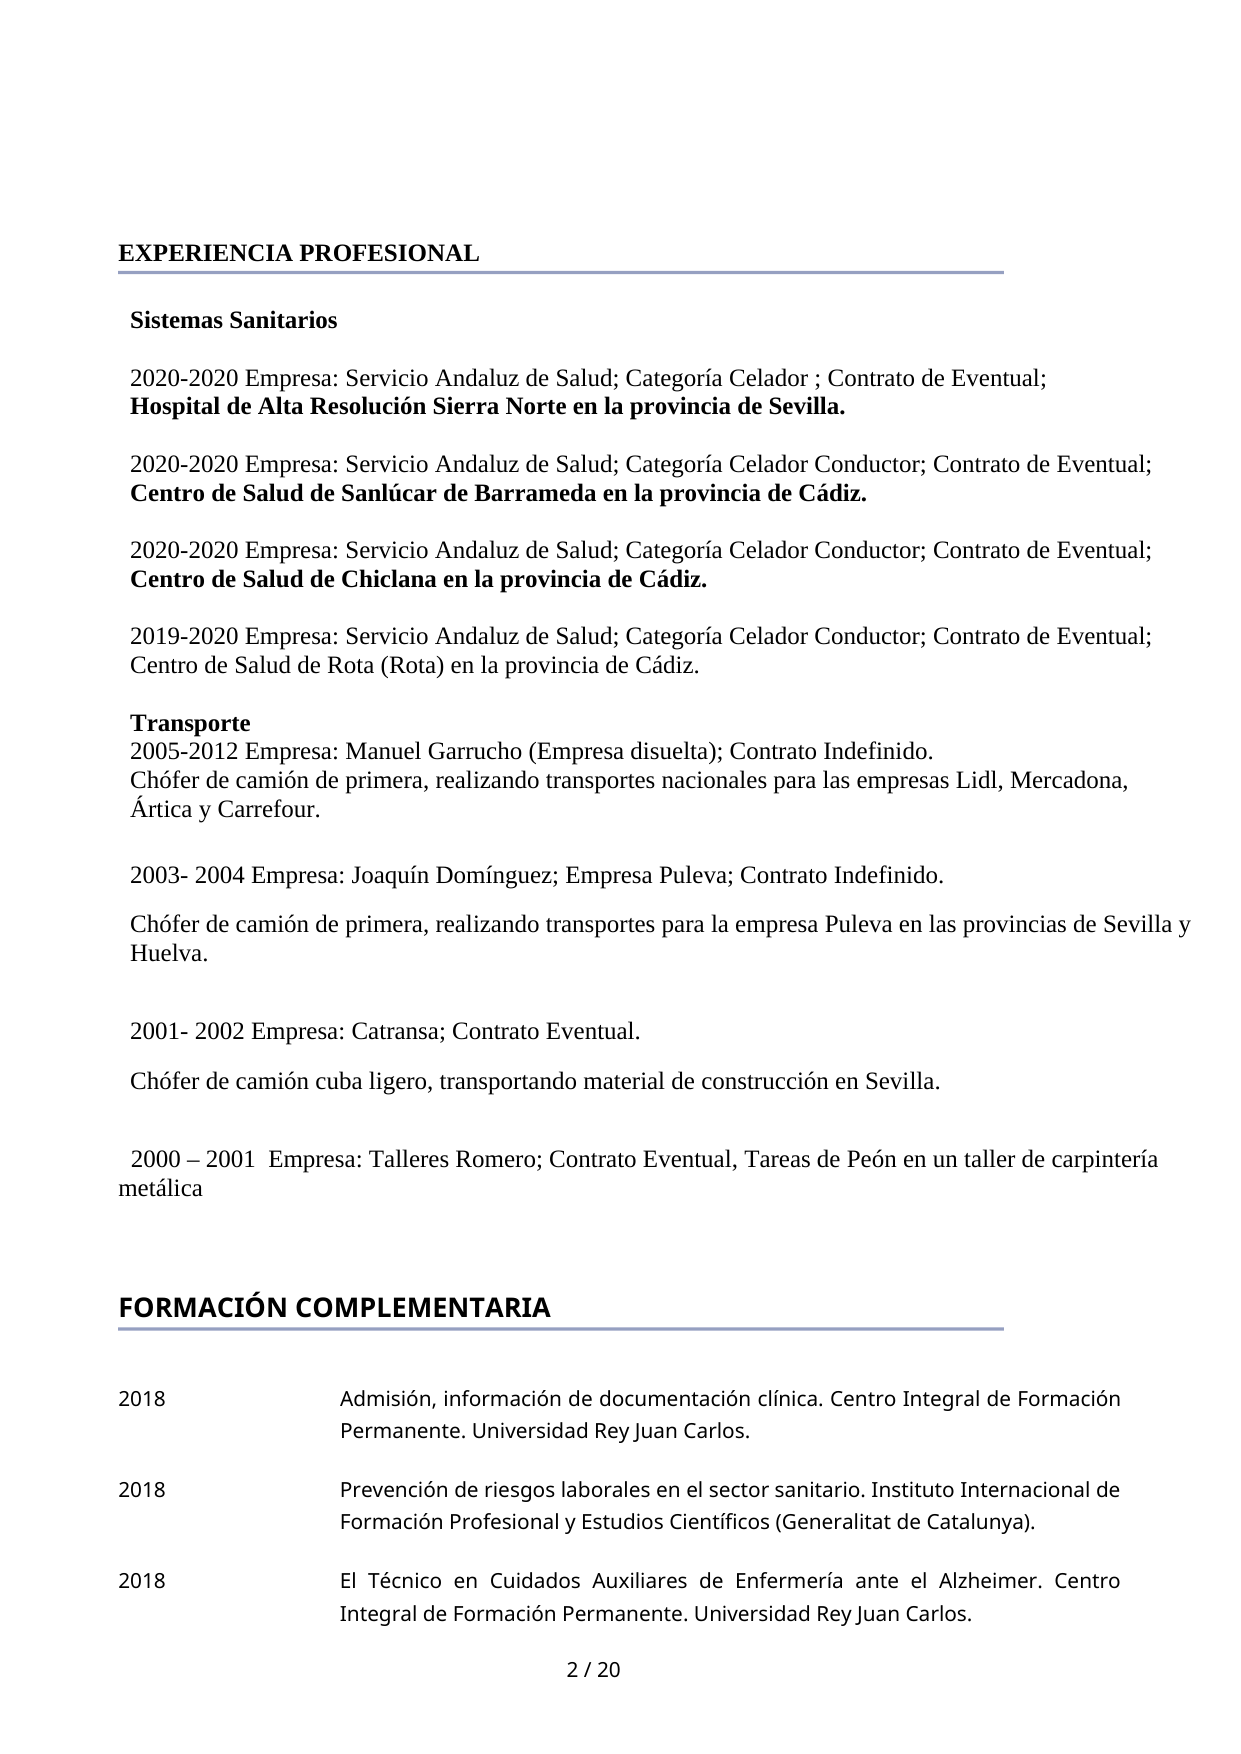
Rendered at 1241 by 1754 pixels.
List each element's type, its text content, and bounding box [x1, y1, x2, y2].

text FORMACIÓN COMPLEMENTARIA [118, 1288, 1122, 1325]
table_cell 2003- 2004 Empresa: Joaquín Domínguez; Empresa Puleva; Contrato Indefinido. Chófer de camión de primera, realizando transportes para la empresa Puleva en las provincias de Sevilla y Huelva. 2001- 2002 Empresa: Catransa; Contrato Eventual. Chófer de camión cuba ligero, transportando material de construcción en Sevilla. 2000 – 2001 Empresa: Talleres Romero; Contrato Eventual, Tareas de Peón en un taller de carpintería metálica [118, 856, 1240, 1206]
text 2018 El Técnico en Cuidados Auxiliares de Enfermería ante el Alzheimer. Centro Integral de Formación Permanente. Universidad Rey Juan Carlos. [118, 1566, 1122, 1627]
text 2018 Admisión, información de documentación clínica. Centro Integral de Formación Permanente. Universidad Rey Juan Carlos. [118, 1384, 1122, 1445]
text 2018 Prevención de riesgos laborales en el sector sanitario. Instituto Internacional de Formación Profesional y Estudios Científicos (Generalitat de Catalunya). [118, 1475, 1122, 1536]
text EXPERIENCIA PROFESIONAL [118, 238, 1122, 267]
table_header Sistemas Sanitarios 2020-2020 Empresa: Servicio Andaluz de Salud; Categoría Celador ; Contrato de Eventual; Hospital de Alta Resolución Sierra Norte en la provincia de Sevilla. 2020-2020 Empresa: Servicio Andaluz de Salud; Categoría Celador Conductor; Contrato de Eventual; Centro de Salud de Sanlúcar de Barrameda en la provincia de Cádiz. 2020-2020 Empresa: Servicio Andaluz de Salud; Categoría Celador Conductor; Contrato de Eventual; Centro de Salud de Chiclana en la provincia de Cádiz. 2019-2020 Empresa: Servicio Andaluz de Salud; Categoría Celador Conductor; Contrato de Eventual; Centro de Salud de Rota (Rota) en la provincia de Cádiz. Transporte 2005-2012 Empresa: Manuel Garrucho (Empresa disuelta); Contrato Indefinido. Chófer de camión de primera, realizando transportes nacionales para las empresas Lidl, Mercadona, Ártica y Carrefour. [118, 301, 1240, 856]
